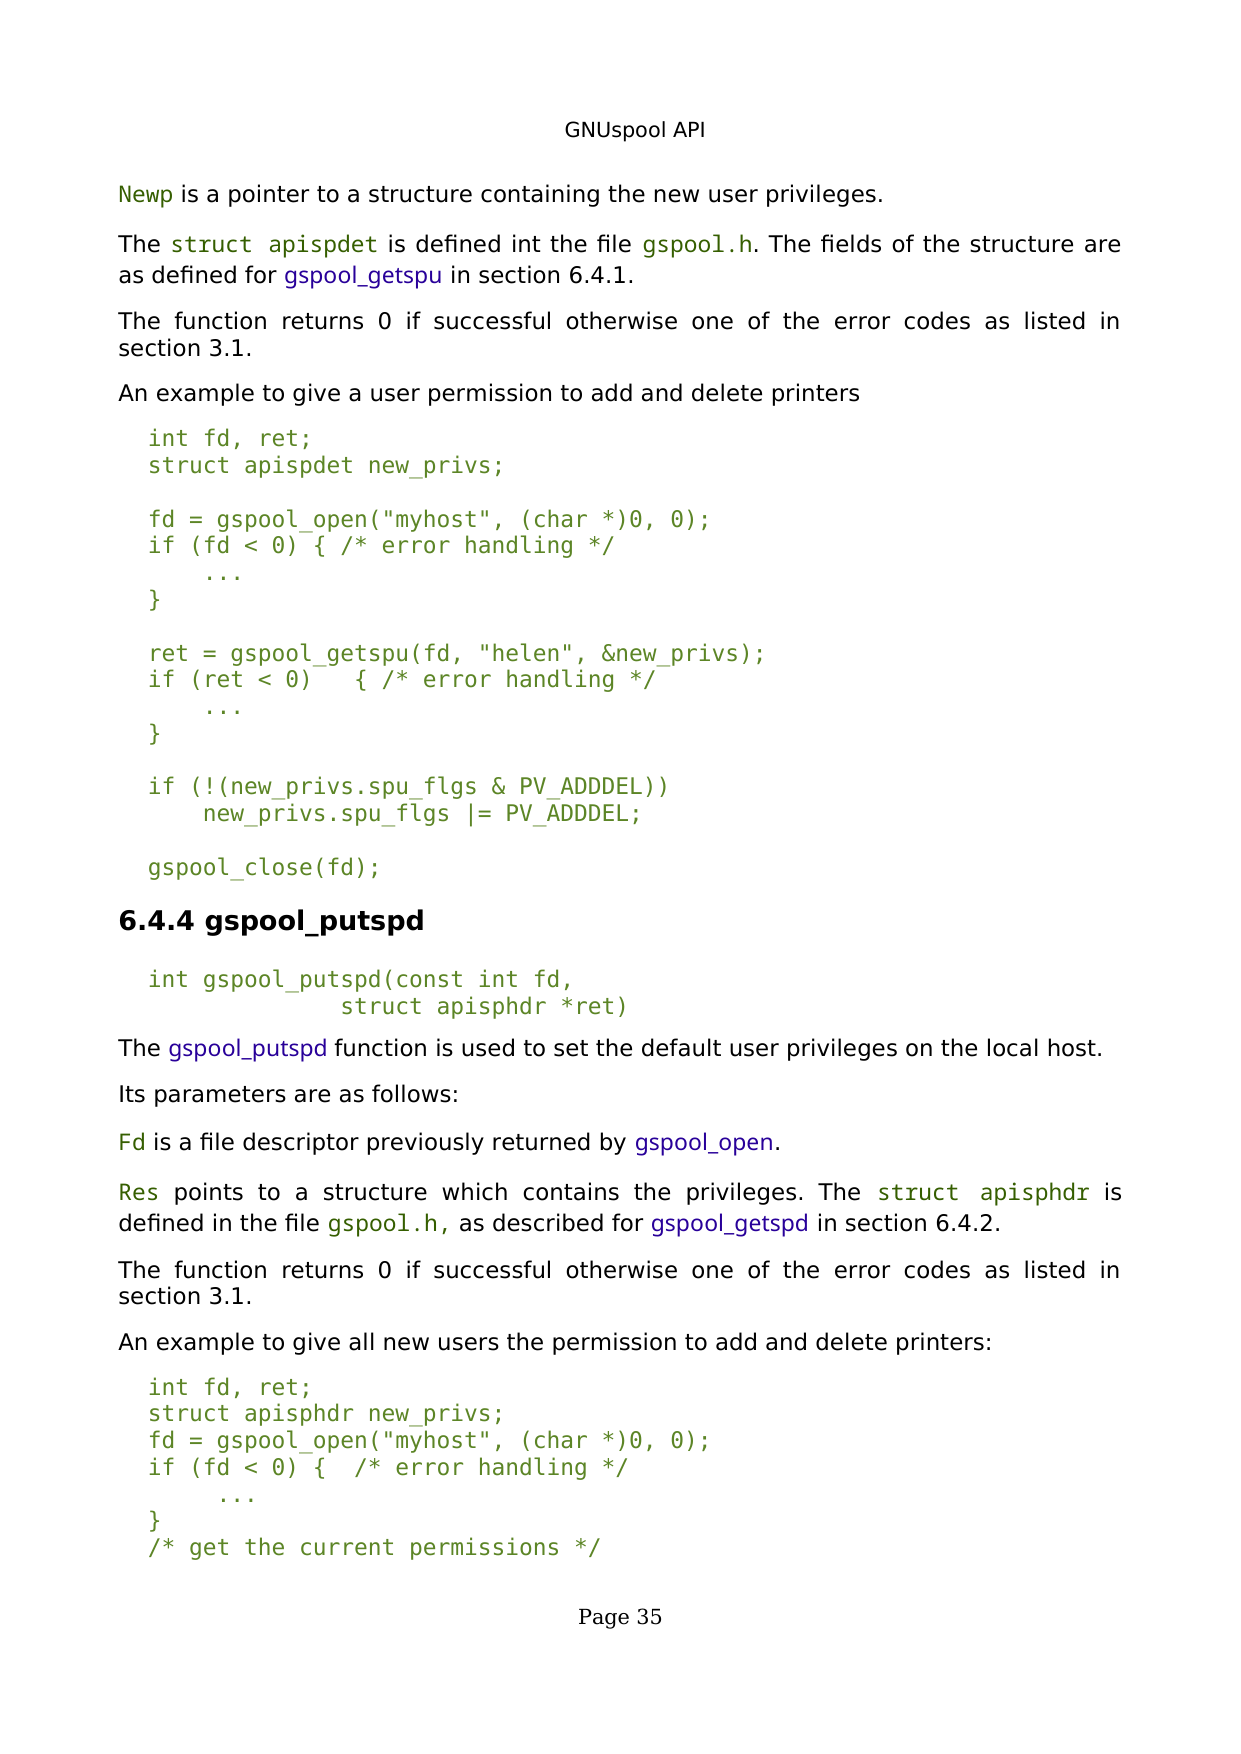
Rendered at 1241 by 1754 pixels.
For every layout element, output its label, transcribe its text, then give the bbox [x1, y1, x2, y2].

text Newp is a pointer to a structure containing the new user privileges. [118, 178, 1122, 209]
text } [148, 720, 1122, 747]
text Fd is a file descriptor previously returned by gspool_open. [118, 1126, 1122, 1158]
text if (ret < 0) { /* error handling */ [148, 666, 1122, 693]
text struct apisphdr new_privs; [148, 1401, 1122, 1427]
text new_privs.spu_flgs |= PV_ADDDEL; [148, 800, 1122, 827]
text struct apisphdr *ret) [148, 993, 1122, 1020]
text Its parameters are as follows: [118, 1081, 1122, 1108]
text struct apispdet new_privs; [148, 452, 1122, 479]
text fd = gspool_open("myhost", (char *)0, 0); [148, 506, 1122, 533]
text ... [148, 693, 1122, 720]
text if (fd < 0) { /* error handling */ [148, 1454, 1122, 1481]
text The gspool_putspd function is used to set the default user privileges on the local host. [118, 1032, 1122, 1063]
subtitle gspool_putspd [118, 906, 1122, 937]
text ... [148, 559, 1122, 586]
text An example to give a user permission to add and delete printers [118, 380, 1122, 407]
text if (!(new_privs.spu_flgs & PV_ADDDEL)) [148, 773, 1122, 800]
text int gspool_putspd(const int fd, [148, 966, 1122, 993]
text The struct apispdet is defined int the file gspool.h. The fields of the structure are as defined for gspool_getspu in section 6.4.1. [118, 228, 1122, 290]
text The function returns 0 if successful otherwise one of the error codes as listed in section 3.1. [118, 308, 1122, 362]
text /* get the current permissions */ [148, 1534, 1122, 1561]
text gspool_close(fd); [148, 854, 1122, 881]
text } [148, 1508, 1122, 1534]
text ret = gspool_getspu(fd, "helen", &new_privs); [148, 640, 1122, 666]
text Res points to a structure which contains the privileges. The struct apisphdr is defined in the file gspool.h, as described for gspool_getspd in section 6.4.2. [118, 1176, 1122, 1238]
text int fd, ret; [148, 426, 1122, 452]
text The function returns 0 if successful otherwise one of the error codes as listed in section 3.1. [118, 1257, 1122, 1310]
text if (fd < 0) { /* error handling */ [148, 533, 1122, 559]
text ... [148, 1481, 1122, 1508]
text fd = gspool_open("myhost", (char *)0, 0); [148, 1427, 1122, 1454]
text } [148, 586, 1122, 613]
text int fd, ret; [148, 1374, 1122, 1401]
text An example to give all new users the permission to add and delete printers: [118, 1329, 1122, 1355]
